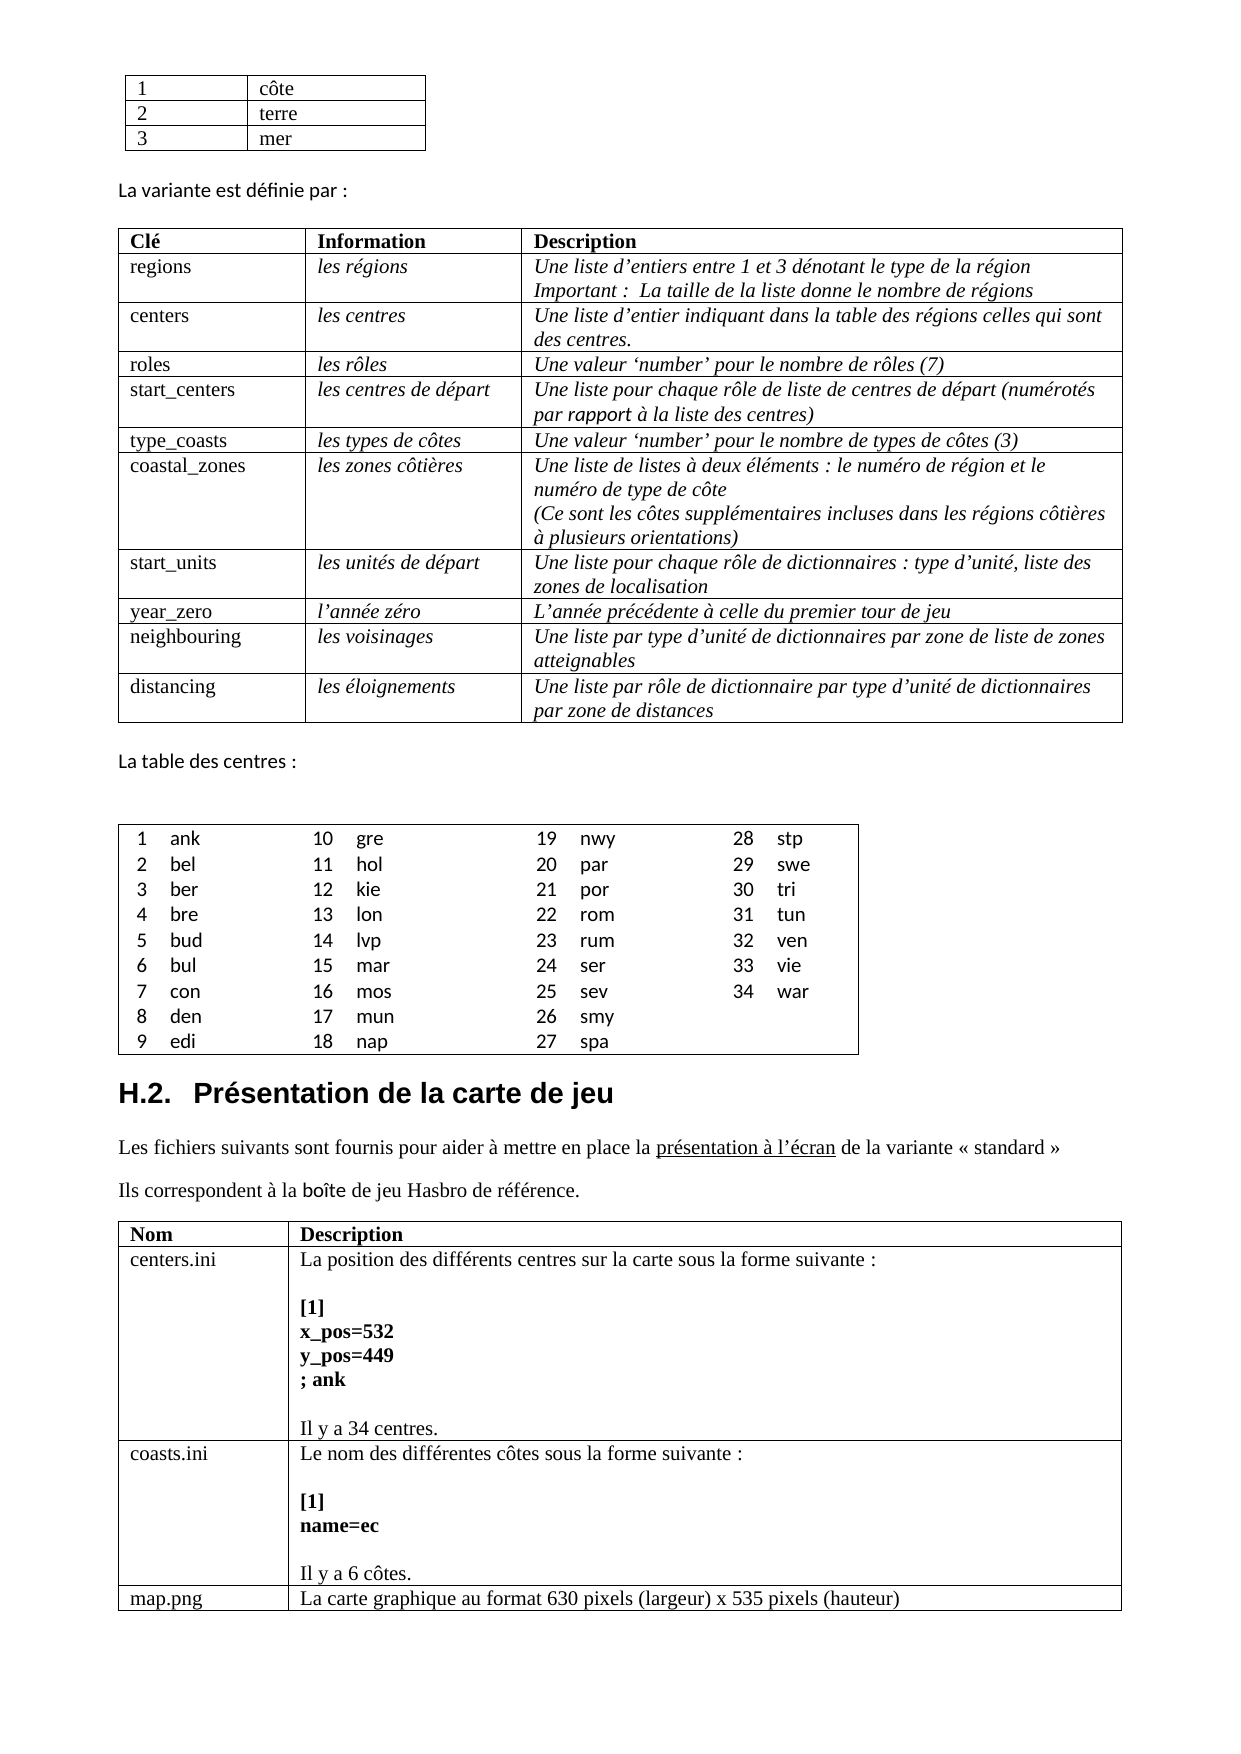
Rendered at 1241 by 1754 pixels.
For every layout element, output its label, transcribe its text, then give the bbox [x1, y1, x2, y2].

table_cell Une liste par rôle de dictionnaire par type d’unité de dictionnaires par zone de distances [522, 674, 1122, 722]
table_cell 21 [503, 876, 568, 902]
table_header 10 [288, 825, 344, 851]
table_cell [652, 876, 708, 902]
table_cell kie [344, 876, 446, 902]
table_cell 33 [709, 953, 765, 978]
table_cell [446, 927, 503, 952]
table_cell 24 [503, 953, 568, 978]
table_cell 7 [119, 978, 158, 1003]
table_cell [236, 851, 288, 876]
table_cell côte [248, 76, 425, 100]
table_cell lon [344, 902, 446, 927]
table_cell year_zero [119, 599, 305, 623]
table_cell con [158, 978, 236, 1003]
table_cell [446, 953, 503, 978]
table_cell distancing [119, 674, 305, 722]
table_header Nom [119, 1222, 288, 1246]
table_cell 15 [288, 953, 344, 978]
table_cell mos [344, 978, 446, 1003]
table_cell 9 [119, 1029, 158, 1054]
table_cell coasts.ini [119, 1441, 288, 1585]
table_cell 16 [288, 978, 344, 1003]
table_header Clé [119, 229, 305, 253]
table_cell 18 [288, 1029, 344, 1054]
table_cell edi [158, 1029, 236, 1054]
table_cell les voisinages [306, 624, 521, 672]
table_cell L’année précédente à celle du premier tour de jeu [522, 599, 1122, 623]
table_cell [652, 851, 708, 876]
table_cell [709, 1003, 765, 1029]
table_cell centers.ini [119, 1247, 288, 1439]
table_cell [446, 978, 503, 1003]
table_cell [236, 1029, 288, 1054]
table_cell les éloignements [306, 674, 521, 722]
table_cell [652, 927, 708, 952]
table_cell swe [765, 851, 858, 876]
table_header [652, 825, 708, 851]
table_cell 22 [503, 902, 568, 927]
table_cell Une liste pour chaque rôle de dictionnaires : type d’unité, liste des zones de localisation [522, 550, 1122, 598]
table_cell La carte graphique au format 630 pixels (largeur) x 535 pixels (hauteur) [289, 1586, 1121, 1610]
table_cell tun [765, 902, 858, 927]
table_cell 2 [126, 101, 247, 125]
text Ils correspondent à la boîte de jeu Hasbro de référence. [118, 1177, 1122, 1203]
table_header Description [522, 229, 1122, 253]
table_cell 11 [288, 851, 344, 876]
table_cell 13 [288, 902, 344, 927]
table_cell 1 [126, 76, 247, 100]
table_cell [446, 1003, 503, 1029]
table_cell 6 [119, 953, 158, 978]
text Les fichiers suivants sont fournis pour aider à mettre en place la présentation à l’écran de la variante « standard » [118, 1135, 1122, 1159]
table_cell start_units [119, 550, 305, 598]
table_cell [709, 1029, 765, 1054]
table_cell war [765, 978, 858, 1003]
table_cell sev [568, 978, 652, 1003]
table_cell Une valeur ‘number’ pour le nombre de rôles (7) [522, 352, 1122, 376]
table_cell Le nom des différentes côtes sous la forme suivante : [1] name=ec Il y a 6 côtes. [289, 1441, 1121, 1585]
table_cell smy [568, 1003, 652, 1029]
table_cell 17 [288, 1003, 344, 1029]
table_cell 12 [288, 876, 344, 902]
table_cell terre [248, 101, 425, 125]
table_cell Une liste de listes à deux éléments : le numéro de région et le numéro de type de côte (Ce sont les côtes supplémentaires incluses dans les régions côtières à plusieurs orientations) [522, 453, 1122, 549]
table_cell neighbouring [119, 624, 305, 672]
table_cell [446, 1029, 503, 1054]
table_cell 5 [119, 927, 158, 952]
table_cell les unités de départ [306, 550, 521, 598]
table_cell 26 [503, 1003, 568, 1029]
table_cell hol [344, 851, 446, 876]
text La table des centres : [118, 748, 1122, 773]
table_cell 29 [709, 851, 765, 876]
table_cell 32 [709, 927, 765, 952]
table_cell les rôles [306, 352, 521, 376]
table_cell mun [344, 1003, 446, 1029]
table_cell 34 [709, 978, 765, 1003]
table_cell [652, 953, 708, 978]
table_cell map.png [119, 1586, 288, 1610]
table_cell Une liste par type d’unité de dictionnaires par zone de liste de zones atteignables [522, 624, 1122, 672]
table_cell regions [119, 254, 305, 302]
table_cell mer [248, 126, 425, 150]
table_cell rom [568, 902, 652, 927]
table_cell La position des différents centres sur la carte sous la forme suivante : [1] x_pos=532 y_pos=449 ; ank Il y a 34 centres. [289, 1247, 1121, 1439]
table_cell 27 [503, 1029, 568, 1054]
table_header [236, 825, 288, 851]
table_cell [652, 1003, 708, 1029]
table_cell roles [119, 352, 305, 376]
table_cell coastal_zones [119, 453, 305, 549]
table_cell [652, 978, 708, 1003]
table_cell [446, 902, 503, 927]
table_cell ser [568, 953, 652, 978]
table_cell tri [765, 876, 858, 902]
table_cell bel [158, 851, 236, 876]
table_cell [652, 902, 708, 927]
table_header 19 [503, 825, 568, 851]
table_cell den [158, 1003, 236, 1029]
table_cell Une valeur ‘number’ pour le nombre de types de côtes (3) [522, 428, 1122, 452]
table_cell rum [568, 927, 652, 952]
table_cell 20 [503, 851, 568, 876]
table_cell bul [158, 953, 236, 978]
table_cell bud [158, 927, 236, 952]
table_cell l’année zéro [306, 599, 521, 623]
table_cell nap [344, 1029, 446, 1054]
table_cell par [568, 851, 652, 876]
table_cell les types de côtes [306, 428, 521, 452]
table_cell [236, 927, 288, 952]
table_header Information [306, 229, 521, 253]
table_cell Une liste d’entier indiquant dans la table des régions celles qui sont des centres. [522, 303, 1122, 351]
table_cell [236, 876, 288, 902]
table_cell [236, 902, 288, 927]
table_cell [652, 1029, 708, 1054]
table_cell [765, 1003, 858, 1029]
table_cell les centres [306, 303, 521, 351]
table_cell Une liste d’entiers entre 1 et 3 dénotant le type de la région Important : La taille de la liste donne le nombre de régions [522, 254, 1122, 302]
table_cell por [568, 876, 652, 902]
table_cell [236, 978, 288, 1003]
table_cell start_centers [119, 377, 305, 427]
table_cell 2 [119, 851, 158, 876]
table_cell ven [765, 927, 858, 952]
table_cell les centres de départ [306, 377, 521, 427]
table_cell 23 [503, 927, 568, 952]
table_header nwy [568, 825, 652, 851]
table_cell spa [568, 1029, 652, 1054]
table_header 1 [119, 825, 158, 851]
table_cell les zones côtières [306, 453, 521, 549]
table_cell 31 [709, 902, 765, 927]
table_cell [765, 1029, 858, 1054]
table_header 28 [709, 825, 765, 851]
table_header ank [158, 825, 236, 851]
table_header [446, 825, 503, 851]
table_cell 14 [288, 927, 344, 952]
table_cell mar [344, 953, 446, 978]
table_header Description [289, 1222, 1121, 1246]
table_cell centers [119, 303, 305, 351]
table_cell 30 [709, 876, 765, 902]
table_cell Une liste pour chaque rôle de liste de centres de départ (numérotés par rapport à la liste des centres) [522, 377, 1122, 427]
table_cell [446, 851, 503, 876]
table_cell les régions [306, 254, 521, 302]
table_cell 3 [119, 876, 158, 902]
table_cell 3 [126, 126, 247, 150]
list Présentation de la carte de jeu [118, 1076, 1122, 1109]
table_cell [446, 876, 503, 902]
table_cell 25 [503, 978, 568, 1003]
table_cell bre [158, 902, 236, 927]
table_cell [236, 1003, 288, 1029]
table_cell lvp [344, 927, 446, 952]
table_cell vie [765, 953, 858, 978]
table_cell ber [158, 876, 236, 902]
table_header stp [765, 825, 858, 851]
table_cell type_coasts [119, 428, 305, 452]
table_cell 4 [119, 902, 158, 927]
table_cell 8 [119, 1003, 158, 1029]
table_cell [236, 953, 288, 978]
table_header gre [344, 825, 446, 851]
text La variante est définie par : [118, 177, 1122, 202]
